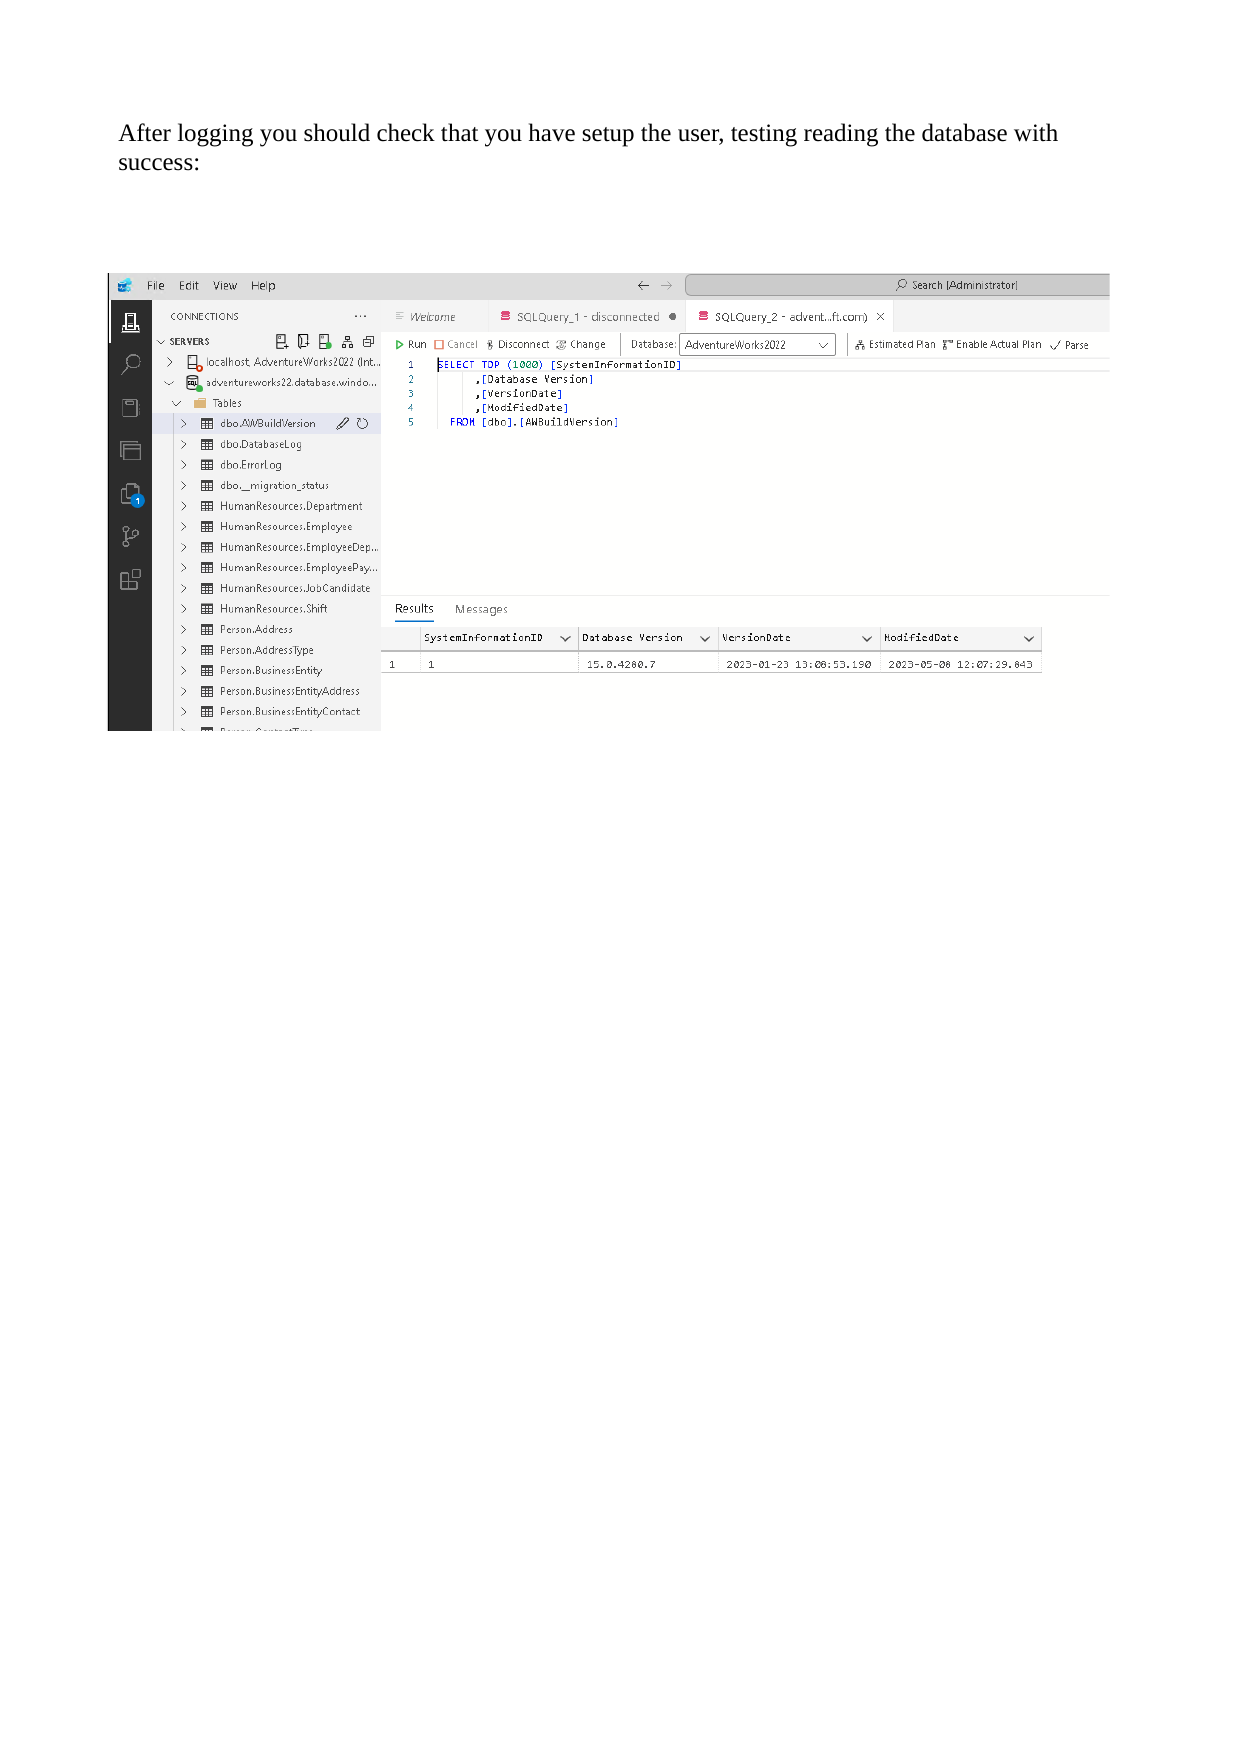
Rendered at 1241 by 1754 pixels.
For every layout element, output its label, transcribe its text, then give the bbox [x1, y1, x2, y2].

text After logging you should check that you have setup the user, testing reading the database with success: [118, 118, 1122, 233]
picture [105, 273, 1110, 731]
